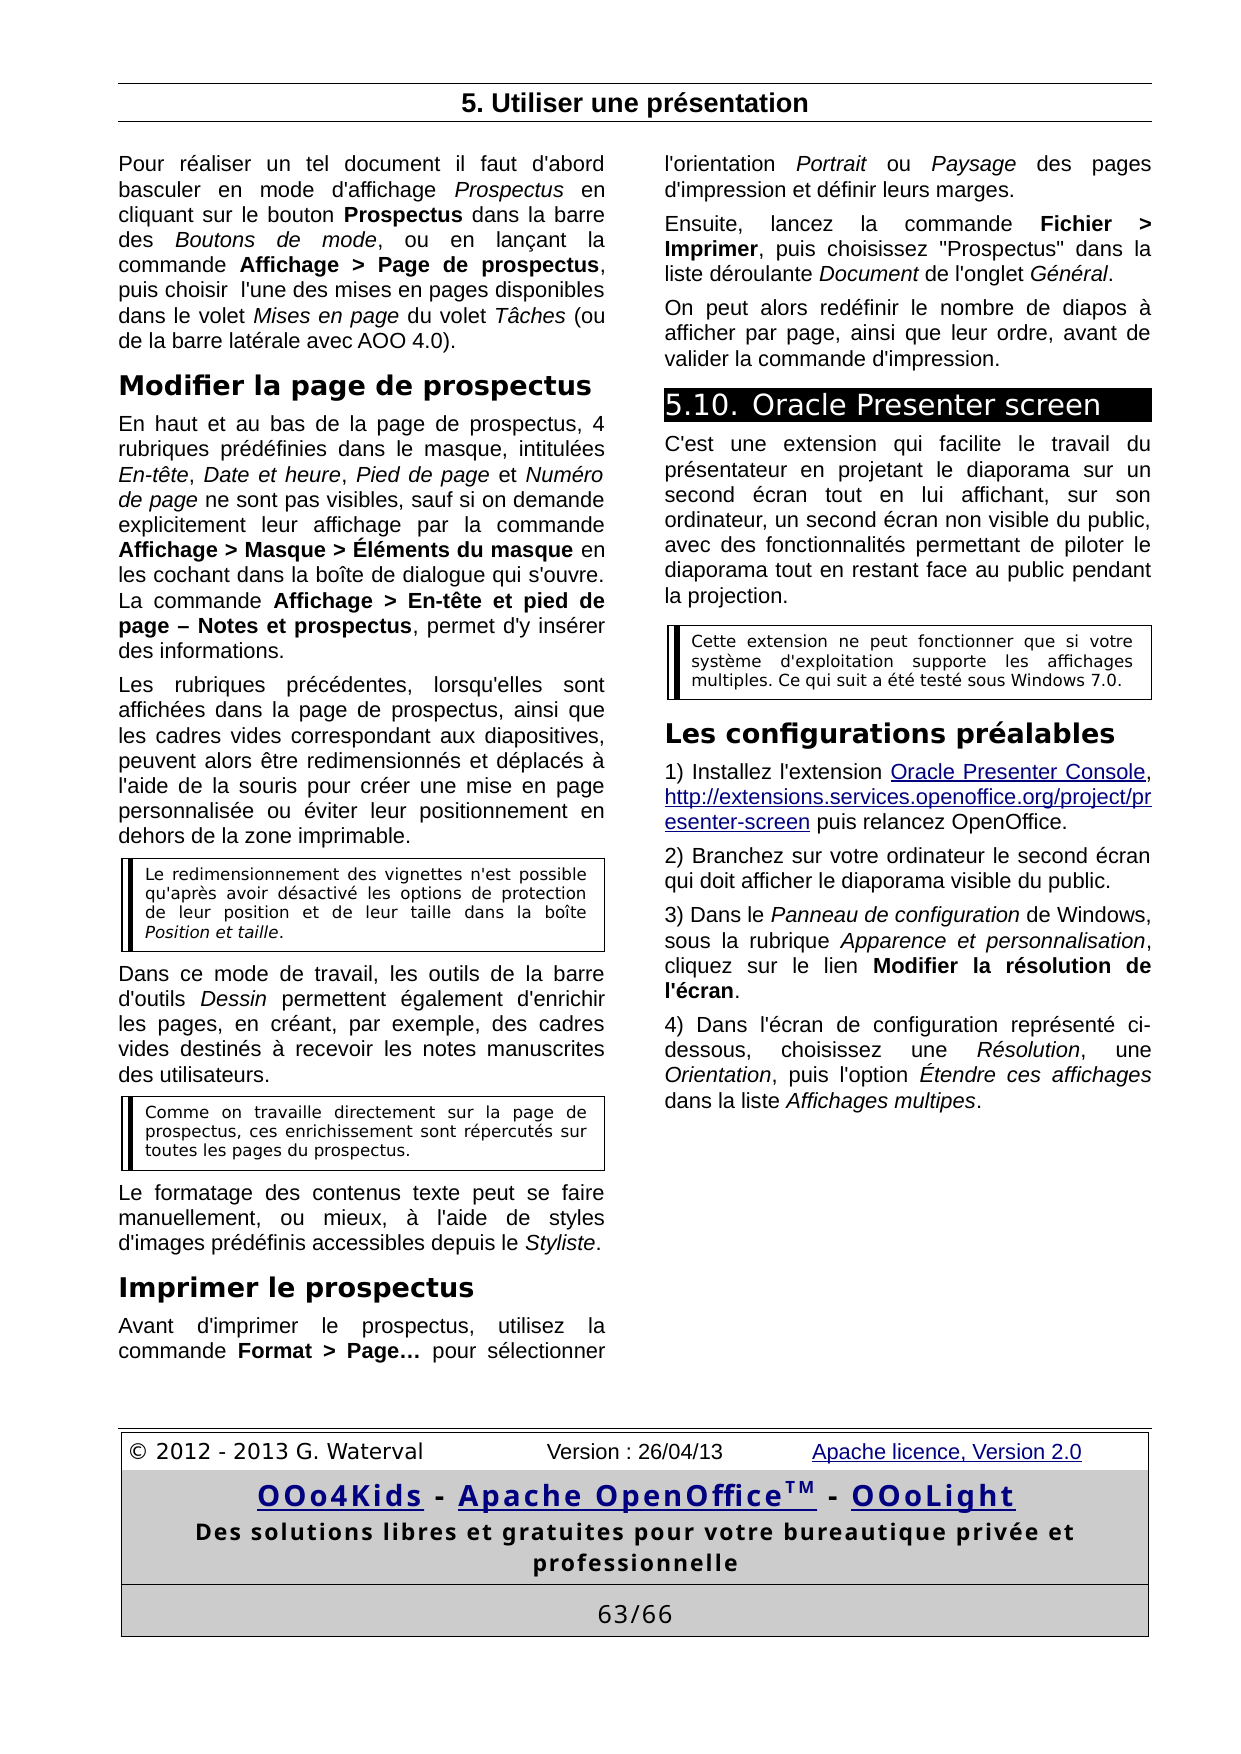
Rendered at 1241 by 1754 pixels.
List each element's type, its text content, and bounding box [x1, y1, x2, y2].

text On peut alors redéfinir le nombre de diapos à afficher par page, ainsi que leur ordre, avant de valider la commande d'impression. [664, 295, 1152, 371]
subtitle Modifier la page de prospectus [118, 371, 605, 402]
text Le formatage des contenus texte peut se faire manuellement, ou mieux, à l'aide de styles d'images prédéfinis accessibles depuis le Styliste. [118, 1179, 605, 1255]
text Pour réaliser un tel document il faut d'abord basculer en mode d'affichage Prospectus en cliquant sur le bouton Prospectus dans la barre des Boutons de mode, ou en lançant la commande Affichage > Page de prospectus, puis choisir l'une des mises en pages disponibles dans le volet Mises en page du volet Tâches (ou de la barre latérale avec AOO 4.0). [118, 151, 605, 353]
text esenter-screen puis relancez OpenOffice. [664, 807, 1152, 834]
text Les rubriques précédentes, lorsqu'elles sont affichées dans la page de prospectus, ainsi que les cadres vides correspondant aux diapositives, peuvent alors être redimensionnés et déplacés à l'aide de la souris pour créer une mise en page personnalisée ou éviter leur positionnement en dehors de la zone imprimable. [118, 672, 605, 848]
subtitle Les configurations préalables [664, 718, 1152, 750]
text 3) Dans le Panneau de configuration de Windows, sous la rubrique Apparence et personnalisation, cliquez sur le lien Modifier la résolution de l'écran. [664, 902, 1152, 1003]
table_header Le redimensionnement des vignettes n'est possible qu'après avoir désactivé les options de protection de leur position et de leur taille dans la boîte Position et taille. [133, 859, 604, 951]
table_header Cette extension ne peut fonctionner que si votre système d'exploitation supporte les affichages multiples. Ce qui suit a été testé sous Windows 7.0. [680, 626, 1151, 699]
text l'orientation Portrait ou Paysage des pages d'impression et définir leurs marges. [664, 151, 1152, 202]
text Avant d'imprimer le prospectus, utilisez la commande Format > Page… pour sélectionner [118, 1313, 605, 1363]
text Dans ce mode de travail, les outils de la barre d'outils Dessin permettent également d'enrichir les pages, en créant, par exemple, des cadres vides destinés à recevoir les notes manuscrites des utilisateurs. [118, 961, 605, 1087]
text 4) Dans l'écran de configuration représenté ci-dessous, choisissez une Résolution, une Orientation, puis l'option Étendre ces affichages dans la liste Affichages multipes. [664, 1012, 1152, 1113]
text C'est une extension qui facilite le travail du présentateur en projetant le diaporama sur un second écran tout en lui affichant, sur son ordinateur, un second écran non visible du public, avec des fonctionnalités permettant de piloter le diaporama tout en restant face au public pendant la projection. [664, 431, 1152, 608]
subtitle Oracle Presenter screen [664, 388, 1152, 422]
text 2) Branchez sur votre ordinateur le second écran qui doit afficher le diaporama visible du public. [664, 843, 1152, 893]
text Ensuite, lancez la commande Fichier > Imprimer, puis choisissez "Prospectus" dans la liste déroulante Document de l'onglet Général. [664, 211, 1152, 286]
text 1) Installez l'extension Oracle Presenter Console, http://extensions.services.openoffice.org/project/pr [664, 758, 1152, 806]
text En haut et au bas de la page de prospectus, 4 rubriques prédéfinies dans le masque, intitulées En-tête, Date et heure, Pied de page et Numéro de page ne sont pas visibles, sauf si on demande explicitement leur affichage par la commande Affichage > Masque > Éléments du masque en les cochant dans la boîte de dialogue qui s'ouvre. La commande Affichage > En-tête et pied de page – Notes et prospectus, permet d'y insérer des informations. [118, 411, 605, 663]
subtitle Imprimer le prospectus [118, 1273, 605, 1304]
table_header Comme on travaille directement sur la page de prospectus, ces enrichissement sont répercutés sur toutes les pages du prospectus. [133, 1097, 604, 1169]
